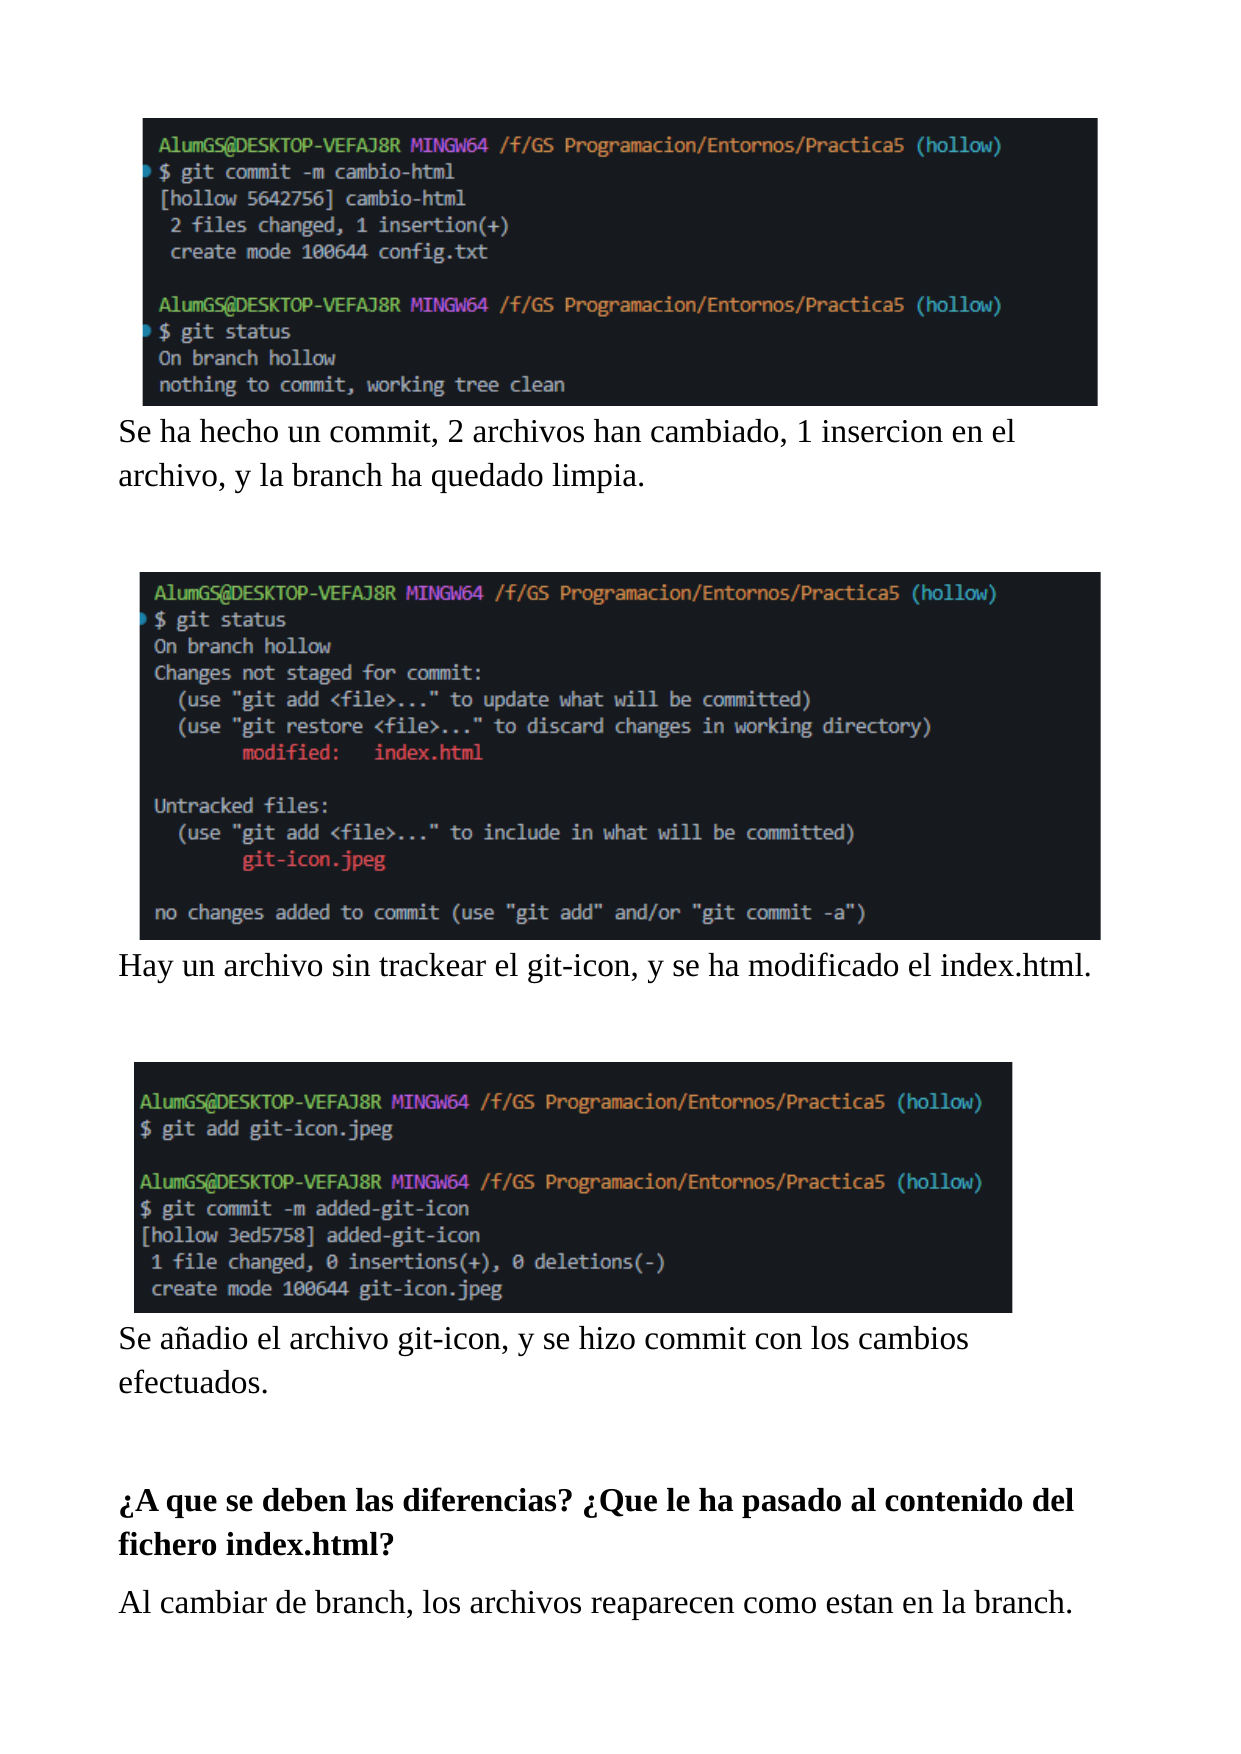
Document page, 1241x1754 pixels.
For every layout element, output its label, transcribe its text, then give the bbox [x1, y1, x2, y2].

text Al cambiar de branch, los archivos reaparecen como estan en la branch. [118, 1583, 1122, 1621]
text Se ha hecho un commit, 2 archivos han cambiado, 1 insercion en el archivo, y la branch ha quedado limpia. [118, 118, 1122, 494]
picture [142, 118, 1098, 406]
picture [134, 1062, 1013, 1313]
picture [139, 572, 1101, 940]
text Se añadio el archivo git-icon, y se hizo commit con los cambios efectuados. [118, 1063, 1122, 1401]
text Hay un archivo sin trackear el git-icon, y se ha modificado el index.html. [118, 573, 1122, 984]
text ¿A que se deben las diferencias? ¿Que le ha pasado al contenido del fichero index.html? [118, 1480, 1122, 1562]
